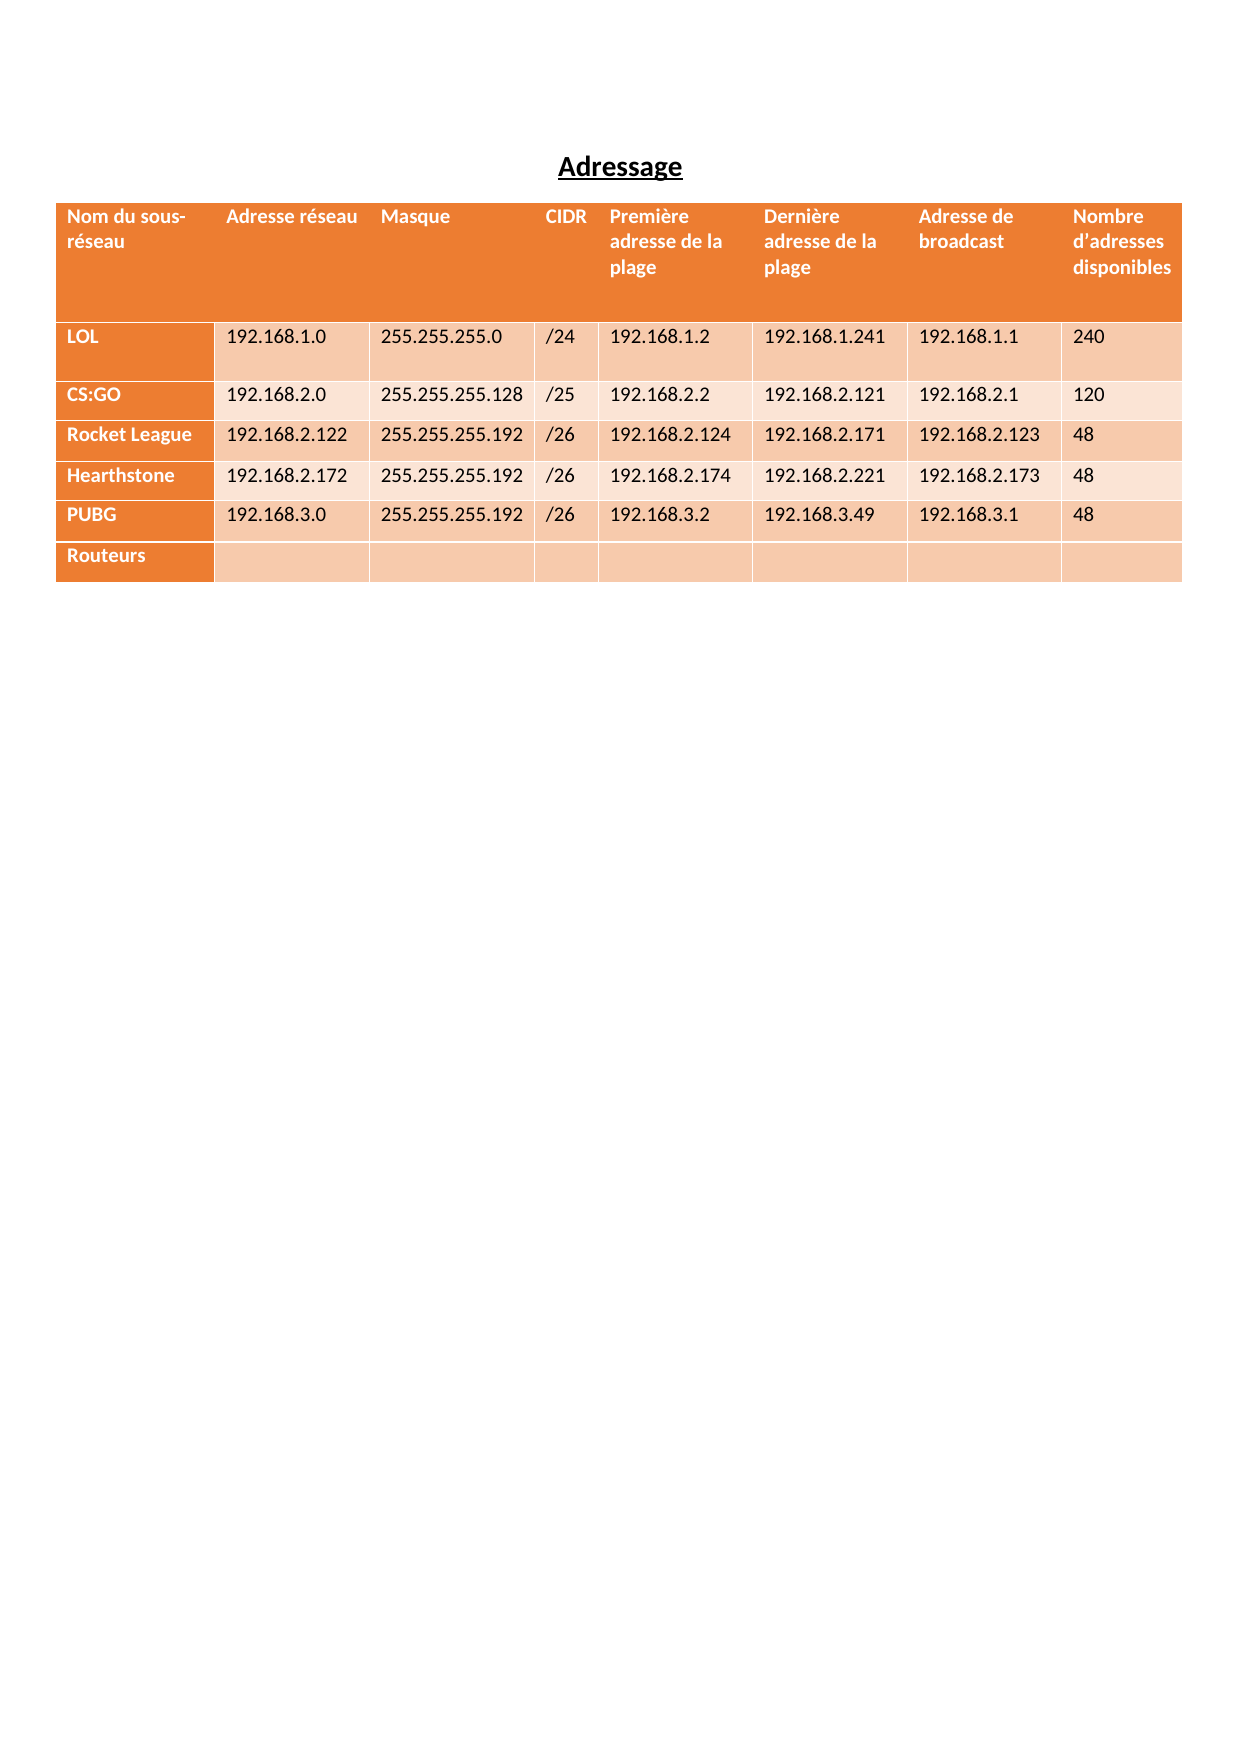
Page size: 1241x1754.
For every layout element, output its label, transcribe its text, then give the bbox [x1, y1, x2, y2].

table_cell [215, 543, 369, 582]
table_cell [599, 543, 752, 582]
table_cell 192.168.2.123 [908, 421, 1061, 461]
table_cell [908, 543, 1061, 582]
table_cell 192.168.2.121 [753, 382, 907, 420]
table_cell /26 [535, 462, 598, 500]
table_cell 48 [1062, 462, 1182, 500]
table_cell [370, 543, 534, 582]
table_cell PUBG [56, 501, 214, 541]
table_cell /25 [535, 382, 598, 420]
table_cell 255.255.255.192 [370, 421, 534, 461]
table_cell 255.255.255.0 [370, 323, 534, 381]
table_header Masque [369, 203, 534, 322]
table_cell 192.168.3.1 [908, 501, 1061, 541]
table_cell 192.168.2.0 [215, 382, 369, 420]
table_cell 255.255.255.192 [370, 501, 534, 541]
table_cell 192.168.3.0 [215, 501, 369, 541]
table_header CIDR [534, 203, 598, 322]
table_header Première adresse de la plage [598, 203, 753, 322]
table_cell 192.168.1.241 [753, 323, 907, 381]
table_cell 255.255.255.192 [370, 462, 534, 500]
table_header Dernière adresse de la plage [753, 203, 907, 322]
table_cell [535, 543, 598, 582]
table_cell 192.168.3.2 [599, 501, 752, 541]
table_header Nom du sous-réseau [56, 203, 215, 322]
table_cell Hearthstone [56, 462, 214, 500]
table_cell 192.168.3.49 [753, 501, 907, 541]
table_header Adresse réseau [215, 203, 369, 322]
table_cell 192.168.1.2 [599, 323, 752, 381]
table_cell [753, 543, 907, 582]
table_cell 192.168.2.1 [908, 382, 1061, 420]
table_header Nombre d’adresses disponibles [1062, 203, 1182, 322]
table_cell CS:GO [56, 382, 214, 420]
table_cell 192.168.2.124 [599, 421, 752, 461]
table_cell Routeurs [56, 543, 214, 582]
table_cell LOL [56, 323, 214, 381]
table_cell 192.168.1.0 [215, 323, 369, 381]
table_cell /26 [535, 421, 598, 461]
table_cell 192.168.2.221 [753, 462, 907, 500]
table_cell 48 [1062, 501, 1182, 541]
table_cell 48 [1062, 421, 1182, 461]
table_cell 240 [1062, 323, 1182, 381]
table_cell 192.168.2.122 [215, 421, 369, 461]
table_cell Rocket League [56, 421, 214, 461]
table_cell 192.168.2.2 [599, 382, 752, 420]
table_cell 192.168.2.173 [908, 462, 1061, 500]
table_header Adresse de broadcast [907, 203, 1062, 322]
table_cell 255.255.255.128 [370, 382, 534, 420]
table_cell 192.168.2.174 [599, 462, 752, 500]
table_cell 192.168.1.1 [908, 323, 1061, 381]
table_cell 192.168.2.171 [753, 421, 907, 461]
table_cell /26 [535, 501, 598, 541]
table_cell 192.168.2.172 [215, 462, 369, 500]
text Adressage [148, 148, 1093, 183]
table_cell 120 [1062, 382, 1182, 420]
table_cell [1062, 543, 1182, 582]
table_cell /24 [535, 323, 598, 381]
